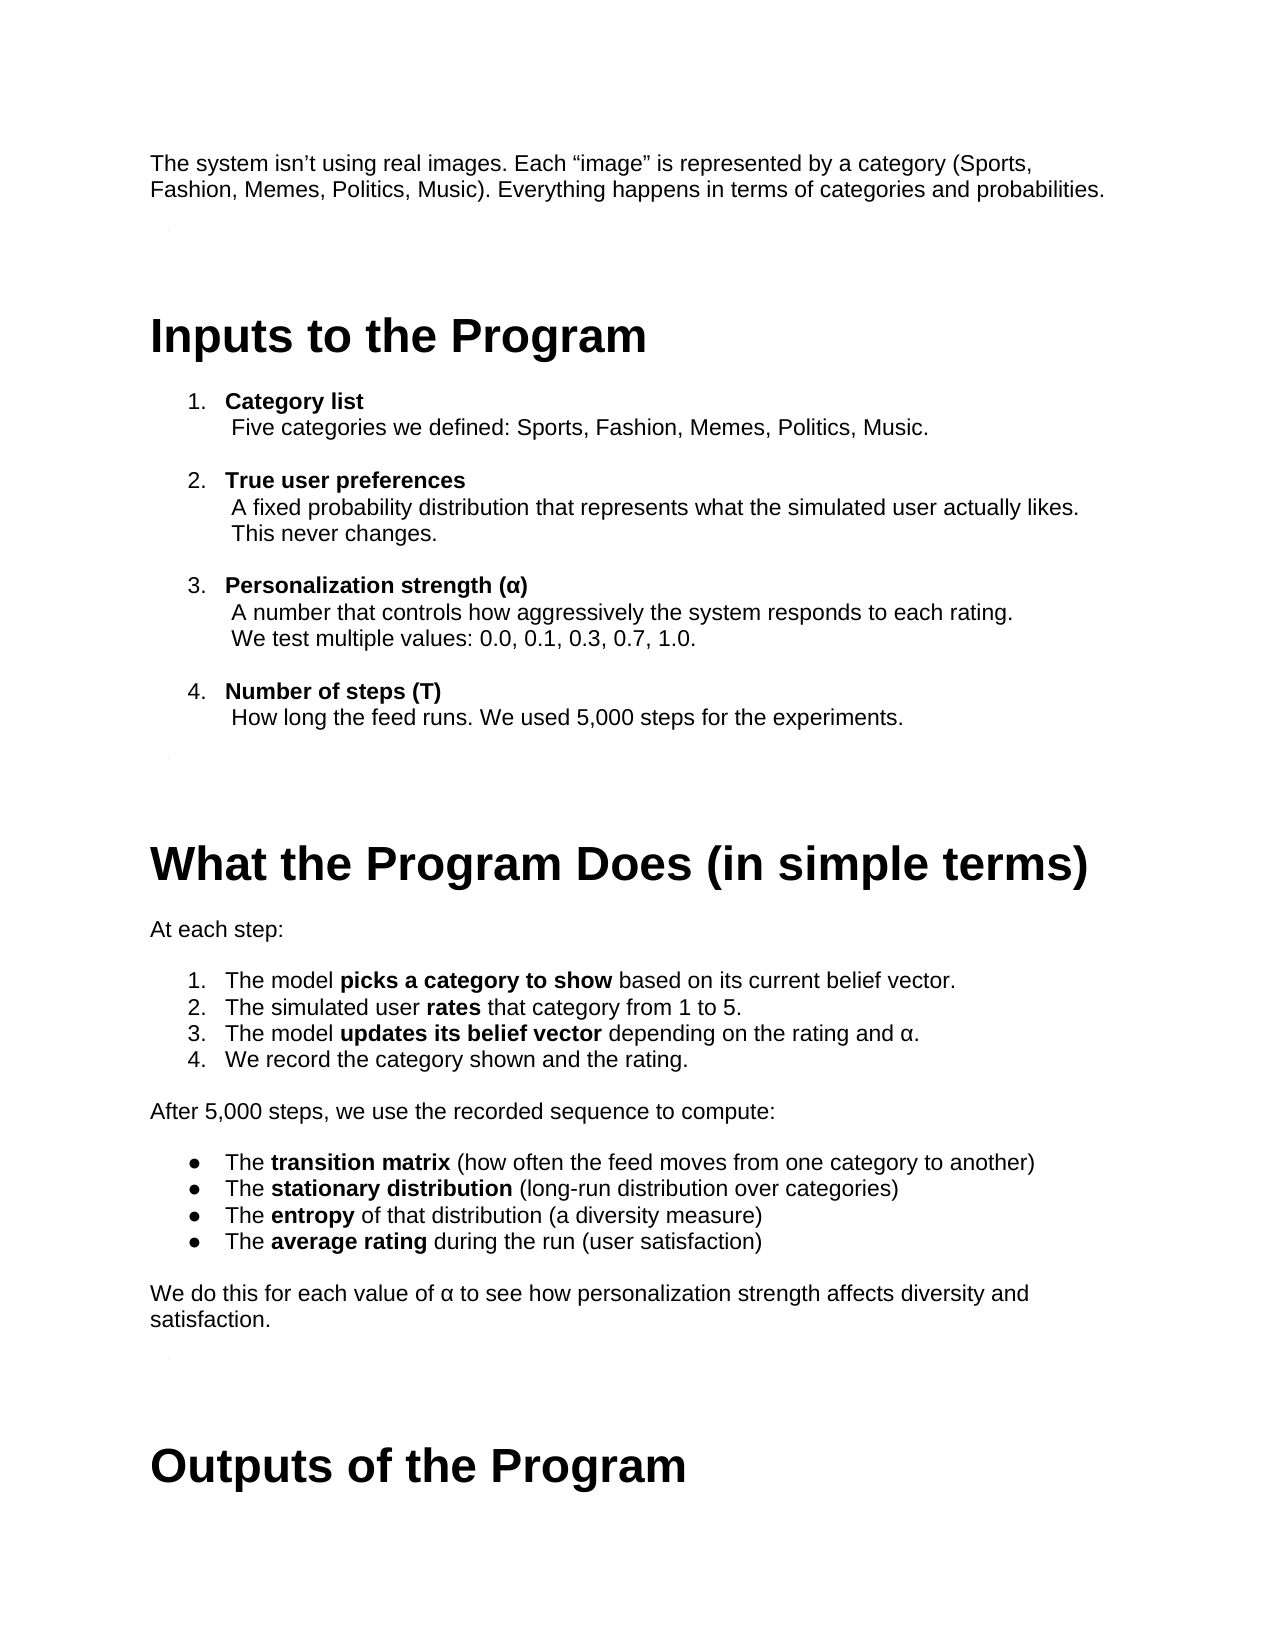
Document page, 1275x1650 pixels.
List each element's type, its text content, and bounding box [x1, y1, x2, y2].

list The entropy of that distribution (a diversity measure) [187, 1202, 1125, 1228]
list Personalization strength (α) A number that controls how aggressively the system responds to each rating. We test multiple values: 0.0, 0.1, 0.3, 0.7, 1.0. [187, 572, 1125, 678]
list True user preferences A fixed probability distribution that represents what the simulated user actually likes. This never changes. [187, 467, 1125, 572]
text The system isn’t using real images. Each “image” is represented by a category (Sports, Fashion, Memes, Politics, Music). Everything happens in terms of categories and probabilities. [150, 150, 1125, 203]
text We do this for each value of α to see how personalization strength affects diversity and satisfaction. [150, 1279, 1125, 1332]
list The model picks a category to show based on its current belief vector. [187, 967, 1125, 994]
subtitle Outputs of the Program [150, 1437, 1125, 1492]
subtitle What the Program Does (in simple terms) [150, 836, 1125, 891]
list The simulated user rates that category from 1 to 5. [187, 994, 1125, 1020]
text At each step: [150, 916, 1125, 942]
text After 5,000 steps, we use the recorded sequence to compute: [150, 1098, 1125, 1124]
list We record the category shown and the rating. [187, 1046, 1125, 1073]
list The average rating during the run (user satisfaction) [187, 1228, 1125, 1254]
list Category list Five categories we defined: Sports, Fashion, Memes, Politics, Music. [187, 388, 1125, 467]
list Number of steps (T) How long the feed runs. We used 5,000 steps for the experiments. [187, 678, 1125, 731]
list The model updates its belief vector depending on the rating and α. [187, 1020, 1125, 1046]
list The transition matrix (how often the feed moves from one category to another) [187, 1149, 1125, 1175]
list The stationary distribution (long-run distribution over categories) [187, 1175, 1125, 1202]
subtitle Inputs to the Program [150, 308, 1125, 363]
